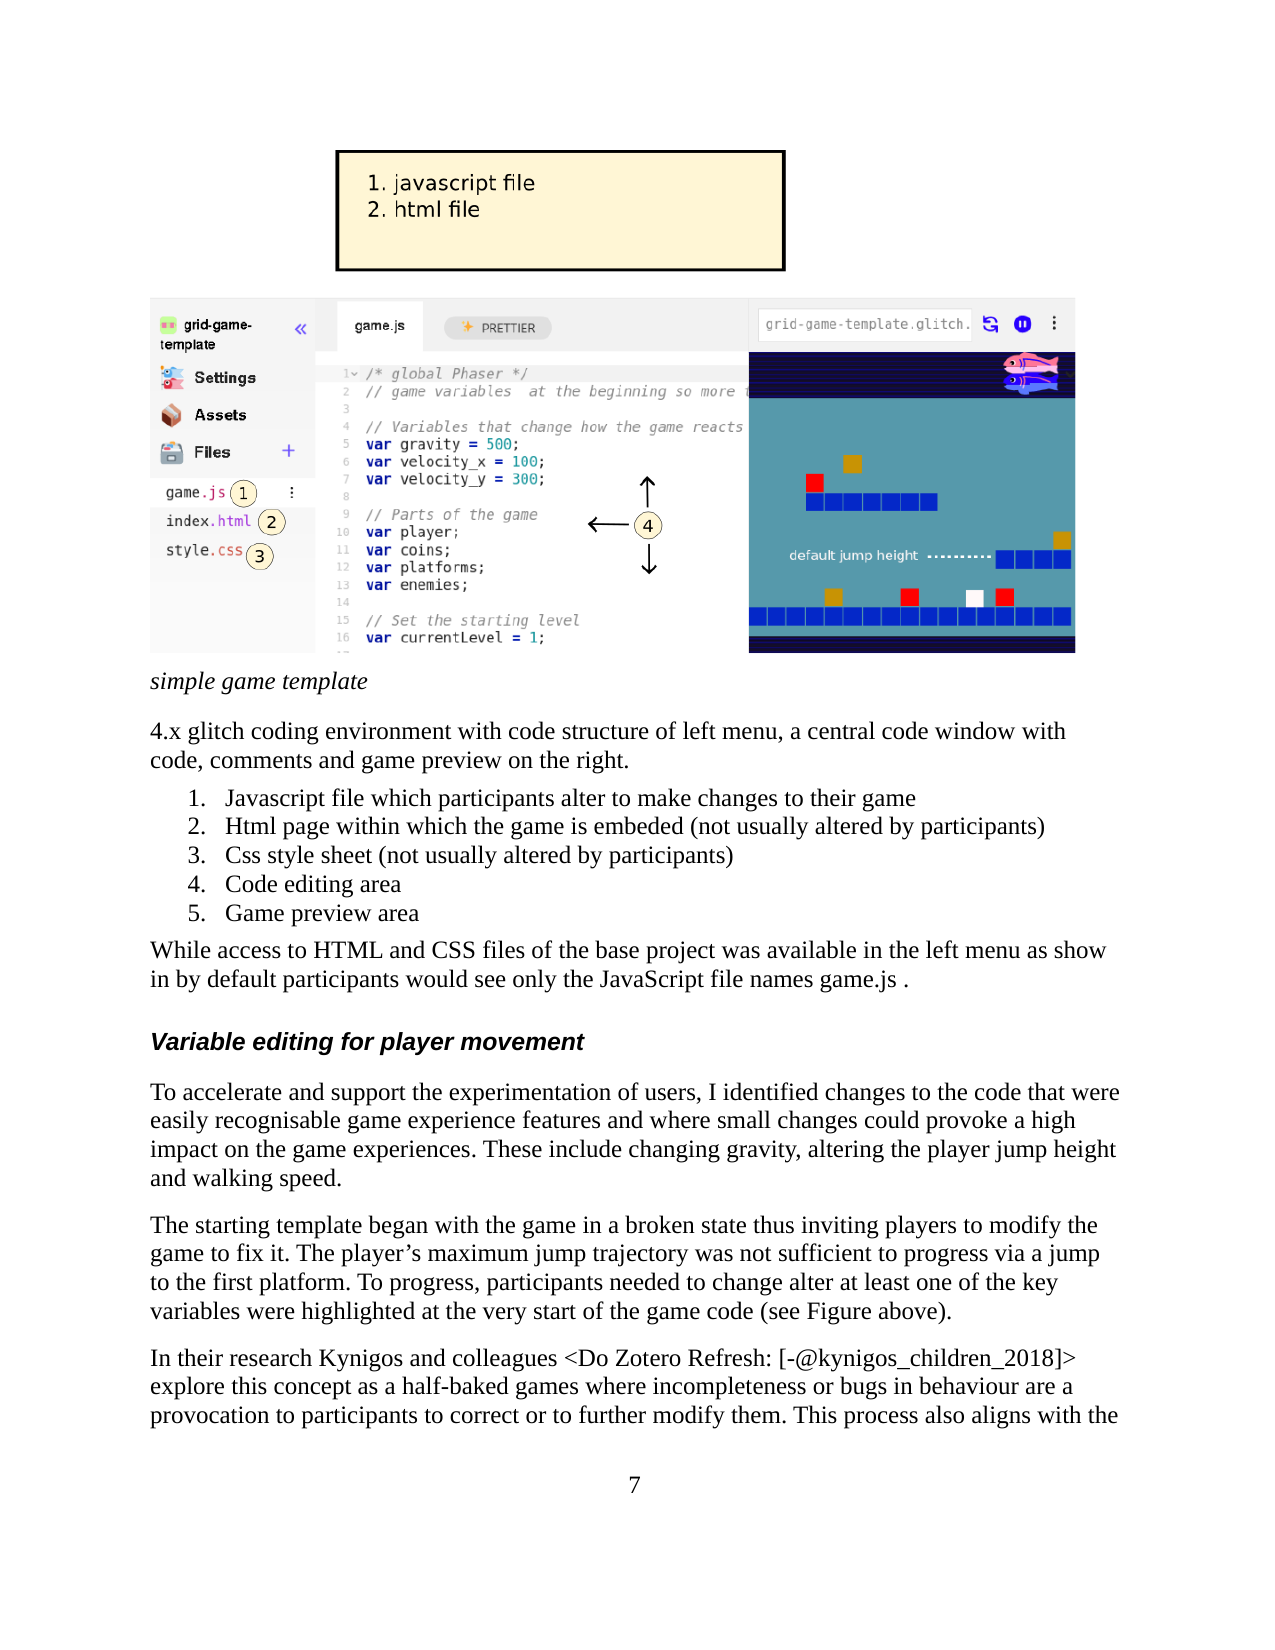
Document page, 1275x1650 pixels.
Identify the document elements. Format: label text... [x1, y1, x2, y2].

list Code editing area [187, 869, 1125, 898]
text In their research Kynigos and colleagues <Do Zotero Refresh: [-@kynigos_children_2018]> explore this concept as a half-baked games where incompleteness or bugs in behaviour are a provocation to participants to correct or to further modify them. This process also aligns with the [150, 1343, 1125, 1429]
list Html page within which the game is embeded (not usually altered by participants) [187, 811, 1125, 840]
text 4.x glitch coding environment with code structure of left menu, a central code window with code, comments and game preview on the right. [150, 716, 1125, 774]
text simple game template [150, 666, 1125, 695]
picture [150, 150, 1077, 654]
list Javascript file which participants alter to make changes to their game [187, 783, 1125, 811]
text While access to HTML and CSS files of the base project was available in the left menu as show in by default participants would see only the JavaScript file names game.js . [150, 935, 1125, 993]
subtitle Variable editing for player movement [150, 1027, 1125, 1055]
list Game preview area [187, 898, 1125, 926]
text The starting template began with the game in a broken state thus inviting players to modify the game to fix it. The player’s maximum jump trajectory was not sufficient to progress via a jump to the first platform. To progress, participants needed to change alter at least one of the key variables were highlighted at the very start of the game code (see Figure above). [150, 1210, 1125, 1325]
list Css style sheet (not usually altered by participants) [187, 840, 1125, 869]
text To accelerate and support the experimentation of users, I identified changes to the code that were easily recognisable game experience features and where small changes could provoke a high impact on the game experiences. These include changing gravity, altering the player jump height and walking speed. [150, 1077, 1125, 1192]
